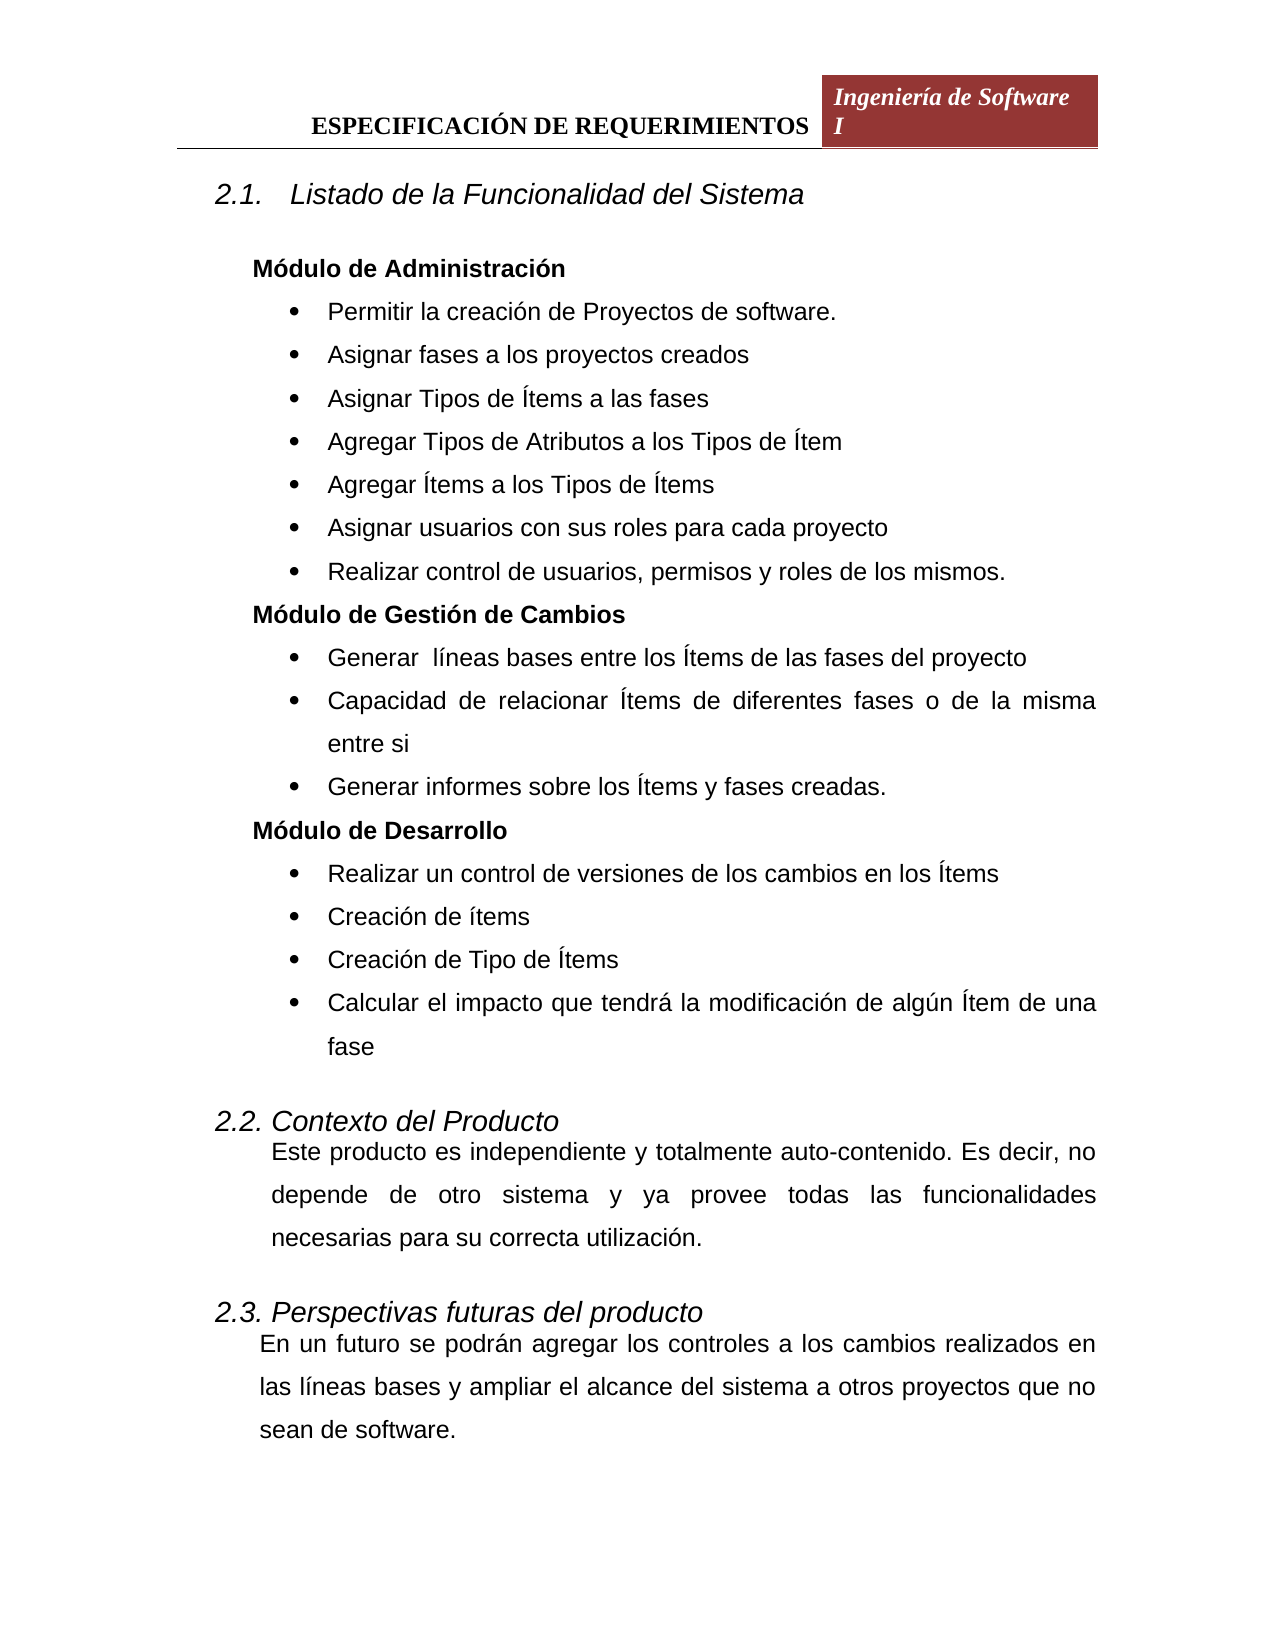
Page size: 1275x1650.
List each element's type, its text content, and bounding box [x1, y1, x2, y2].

list Asignar usuarios con sus roles para cada proyecto [290, 513, 1098, 542]
list Generar líneas bases entre los Ítems de las fases del proyecto [290, 643, 1098, 672]
text Módulo de Administración [252, 254, 1098, 283]
text Módulo de Gestión de Cambios [177, 600, 1098, 628]
list Generar informes sobre los Ítems y fases creadas. [290, 772, 1098, 801]
list Calcular el impacto que tendrá la modificación de algún Ítem de una fase [290, 988, 1098, 1060]
list Creación de Tipo de Ítems [290, 945, 1098, 974]
list Capacidad de relacionar Ítems de diferentes fases o de la misma entre si [290, 686, 1098, 758]
list Agregar Ítems a los Tipos de Ítems [290, 470, 1098, 499]
subtitle 2.2. Contexto del Producto [215, 1103, 1098, 1137]
text En un futuro se podrán agregar los controles a los cambios realizados en las líneas bases y ampliar el alcance del sistema a otros proyectos que no sean de software. [259, 1329, 1098, 1444]
text Este producto es independiente y totalmente auto-contenido. Es decir, no depende de otro sistema y ya provee todas las funcionalidades necesarias para su correcta utilización. [271, 1137, 1098, 1252]
subtitle 2.3. Perspectivas futuras del producto [215, 1295, 1098, 1329]
list Realizar un control de versiones de los cambios en los Ítems [290, 859, 1098, 888]
list Realizar control de usuarios, permisos y roles de los mismos. [290, 556, 1098, 585]
list Agregar Tipos de Atributos a los Tipos de Ítem [290, 427, 1098, 456]
list Asignar Tipos de Ítems a las fases [290, 383, 1098, 412]
list Asignar fases a los proyectos creados [290, 340, 1098, 369]
list Creación de ítems [290, 902, 1098, 931]
subtitle 2.1. Listado de la Funcionalidad del Sistema [215, 177, 1098, 211]
list Permitir la creación de Proyectos de software. [290, 297, 1098, 326]
text Módulo de Desarrollo [177, 816, 1098, 844]
